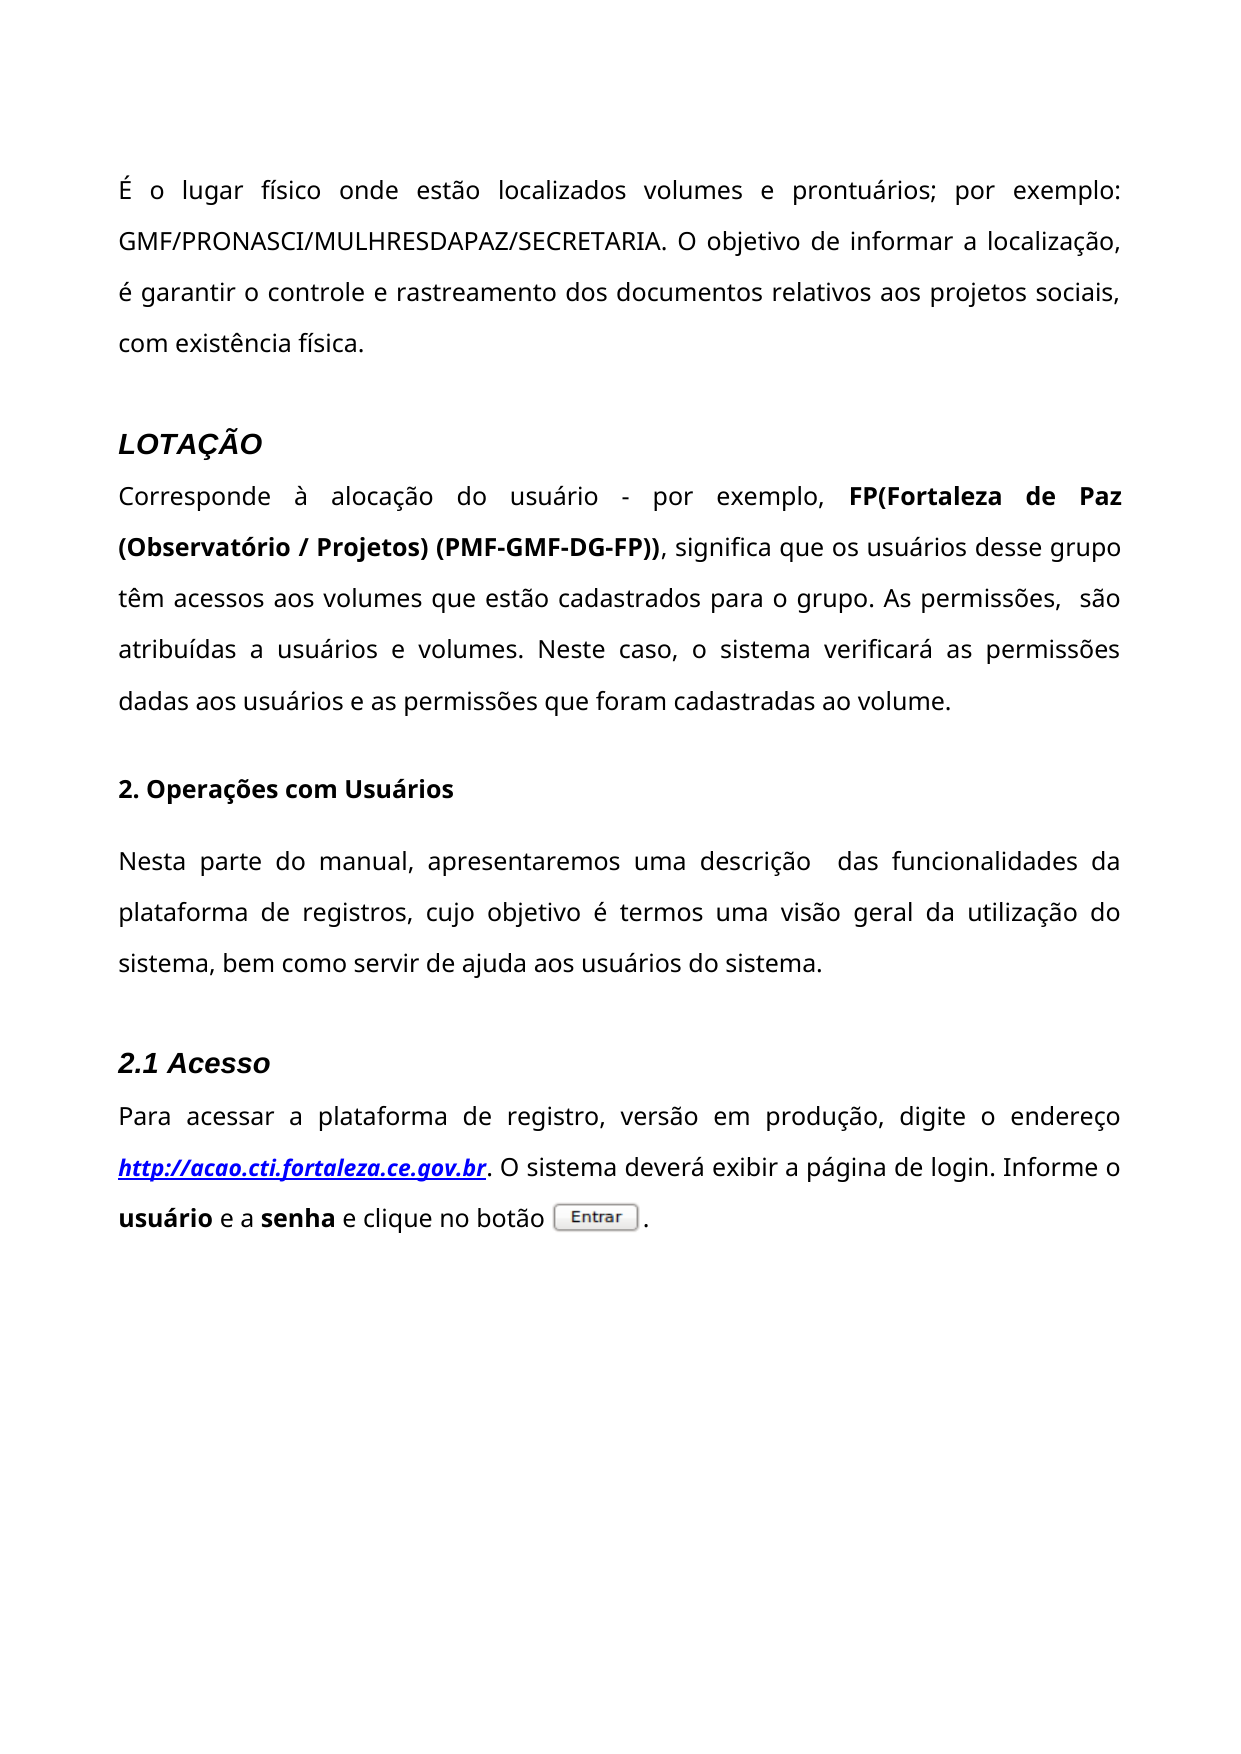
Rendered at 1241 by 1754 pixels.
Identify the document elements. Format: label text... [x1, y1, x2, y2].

subtitle LOTAÇÃO [118, 427, 1122, 460]
list Para acessar a plataforma de registro, versão em produção, digite o endereço http://acao.cti.fortaleza.ce.gov.br. O sistema deverá exibir a página de login. Informe o usuário e a senha e clique no botão . [118, 1099, 1122, 1235]
list 2. Operações com Usuários [118, 772, 1122, 806]
list Nesta parte do manual, apresentaremos uma descrição das funcionalidades da plataforma de registros, cujo objetivo é termos uma visão geral da utilização do sistema, bem como servir de ajuda aos usuários do sistema. [118, 843, 1122, 979]
list É o lugar físico onde estão localizados volumes e prontuários; por exemplo: GMF/PRONASCI/MULHRESDAPAZ/SECRETARIA. O objetivo de informar a localização, é garantir o controle e rastreamento dos documentos relativos aos projetos sociais, com existência física. [118, 172, 1122, 360]
subtitle 2.1 Acesso [118, 1046, 1122, 1080]
picture [551, 1200, 643, 1235]
list Corresponde à alocação do usuário - por exemplo, FP(Fortaleza de Paz (Observatório / Projetos) (PMF-GMF-DG-FP)), significa que os usuários desse grupo têm acessos aos volumes que estão cadastrados para o grupo. As permissões, são atribuídas a usuários e volumes. Neste caso, o sistema verificará as permissões dadas aos usuários e as permissões que foram cadastradas ao volume. [118, 479, 1122, 717]
